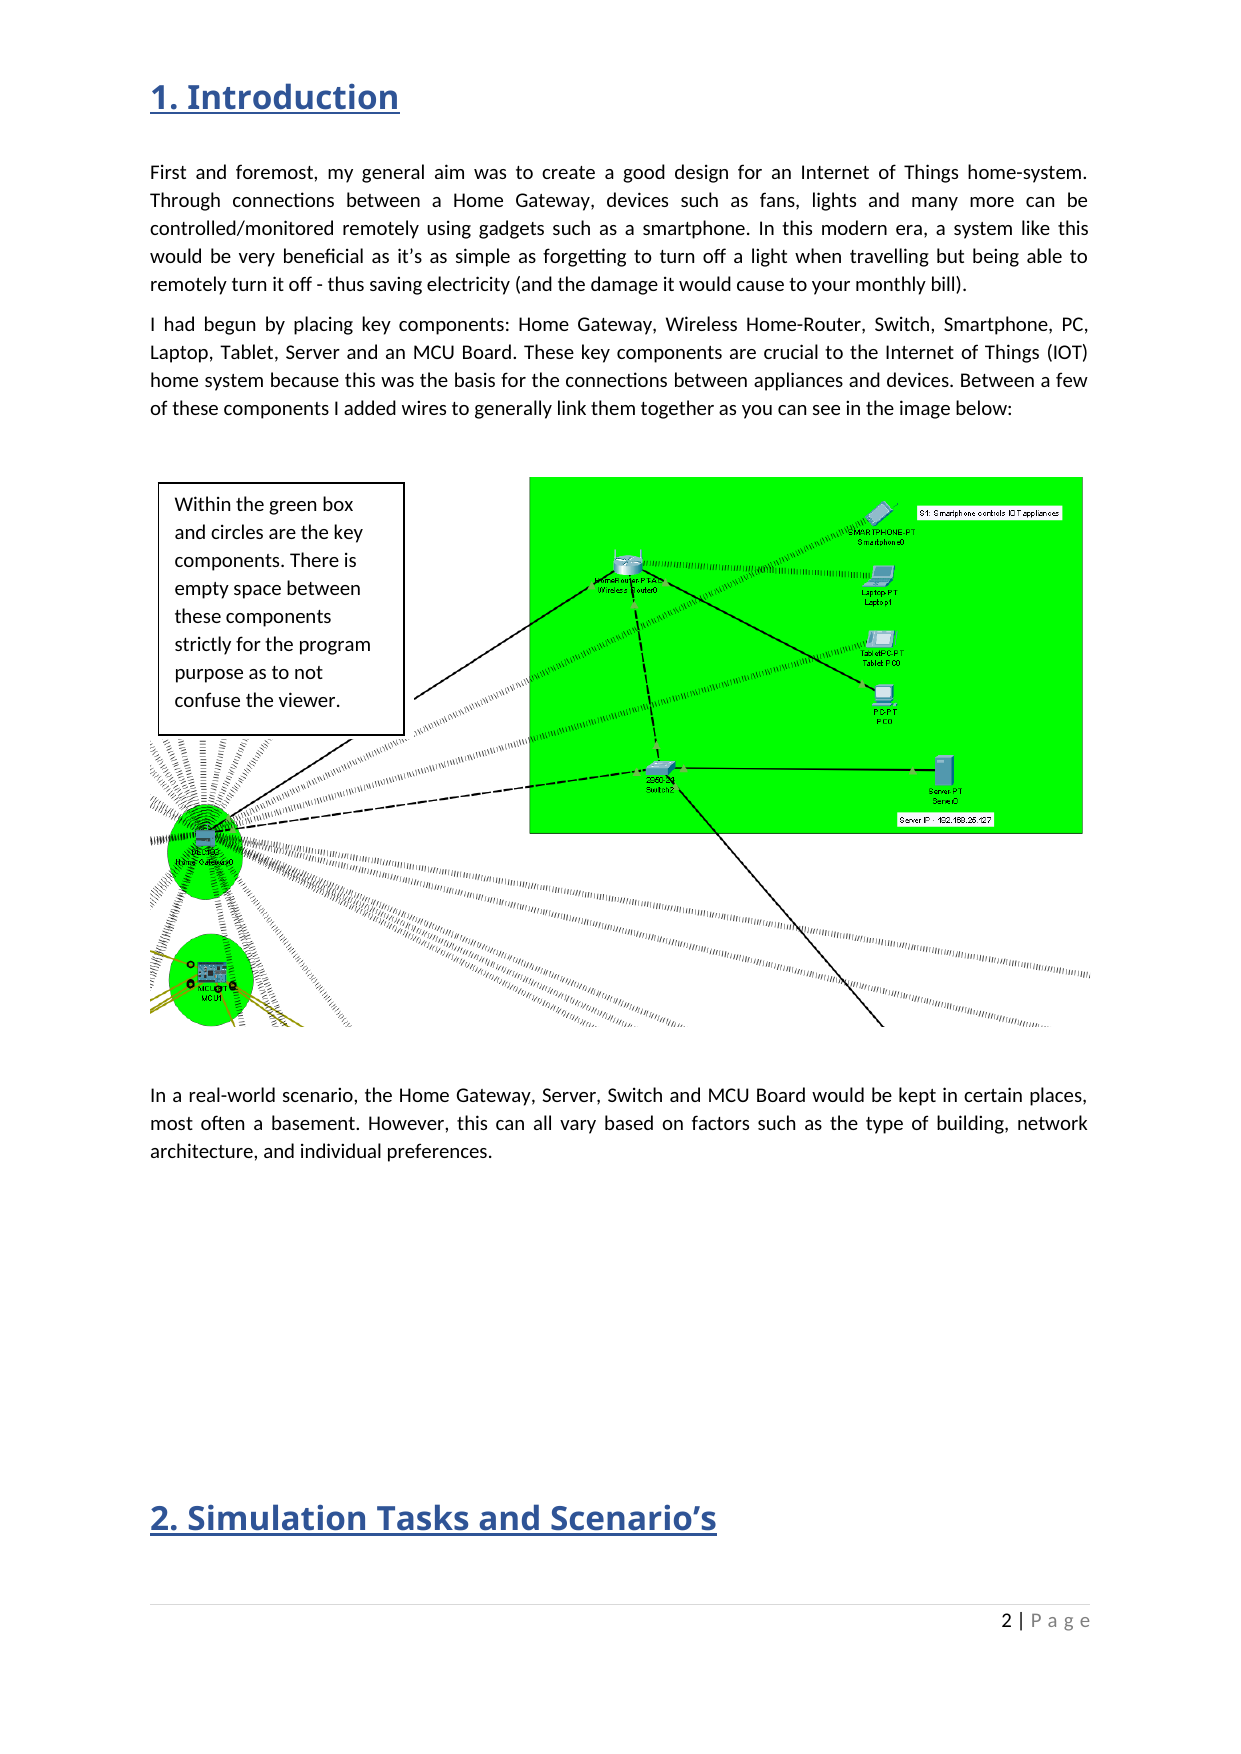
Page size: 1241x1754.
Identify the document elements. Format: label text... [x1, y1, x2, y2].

subtitle 1. Introduction [150, 74, 1090, 119]
text First and foremost, my general aim was to create a good design for an Internet of Things home-system. Through connections between a Home Gateway, devices such as fans, lights and many more can be controlled/monitored remotely using gadgets such as a smartphone. In this modern era, a system like this would be very beneficial as it’s as simple as forgetting to turn off a light when travelling but being able to remotely turn it off - thus saving electricity (and the damage it would cause to your monthly bill). [150, 159, 1090, 297]
subtitle 2. Simulation Tasks and Scenario’s [150, 1495, 1090, 1540]
text Within the green box and circles are the key components. There is empty space between these components strictly for the program purpose as to not confuse the viewer. [174, 491, 388, 712]
text In a real-world scenario, the Home Gateway, Server, Switch and MCU Board would be kept in certain places, most often a basement. However, this can all vary based on factors such as the type of building, network architecture, and individual preferences. [150, 1082, 1090, 1164]
text I had begun by placing key components: Home Gateway, Wireless Home-Router, Switch, Smartphone, PC, Laptop, Tablet, Server and an MCU Board. These key components are crucial to the Internet of Things (IOT) home system because this was the basis for the connections between appliances and devices. Between a few of these components I added wires to generally link them together as you can see in the image below: [150, 312, 1090, 421]
